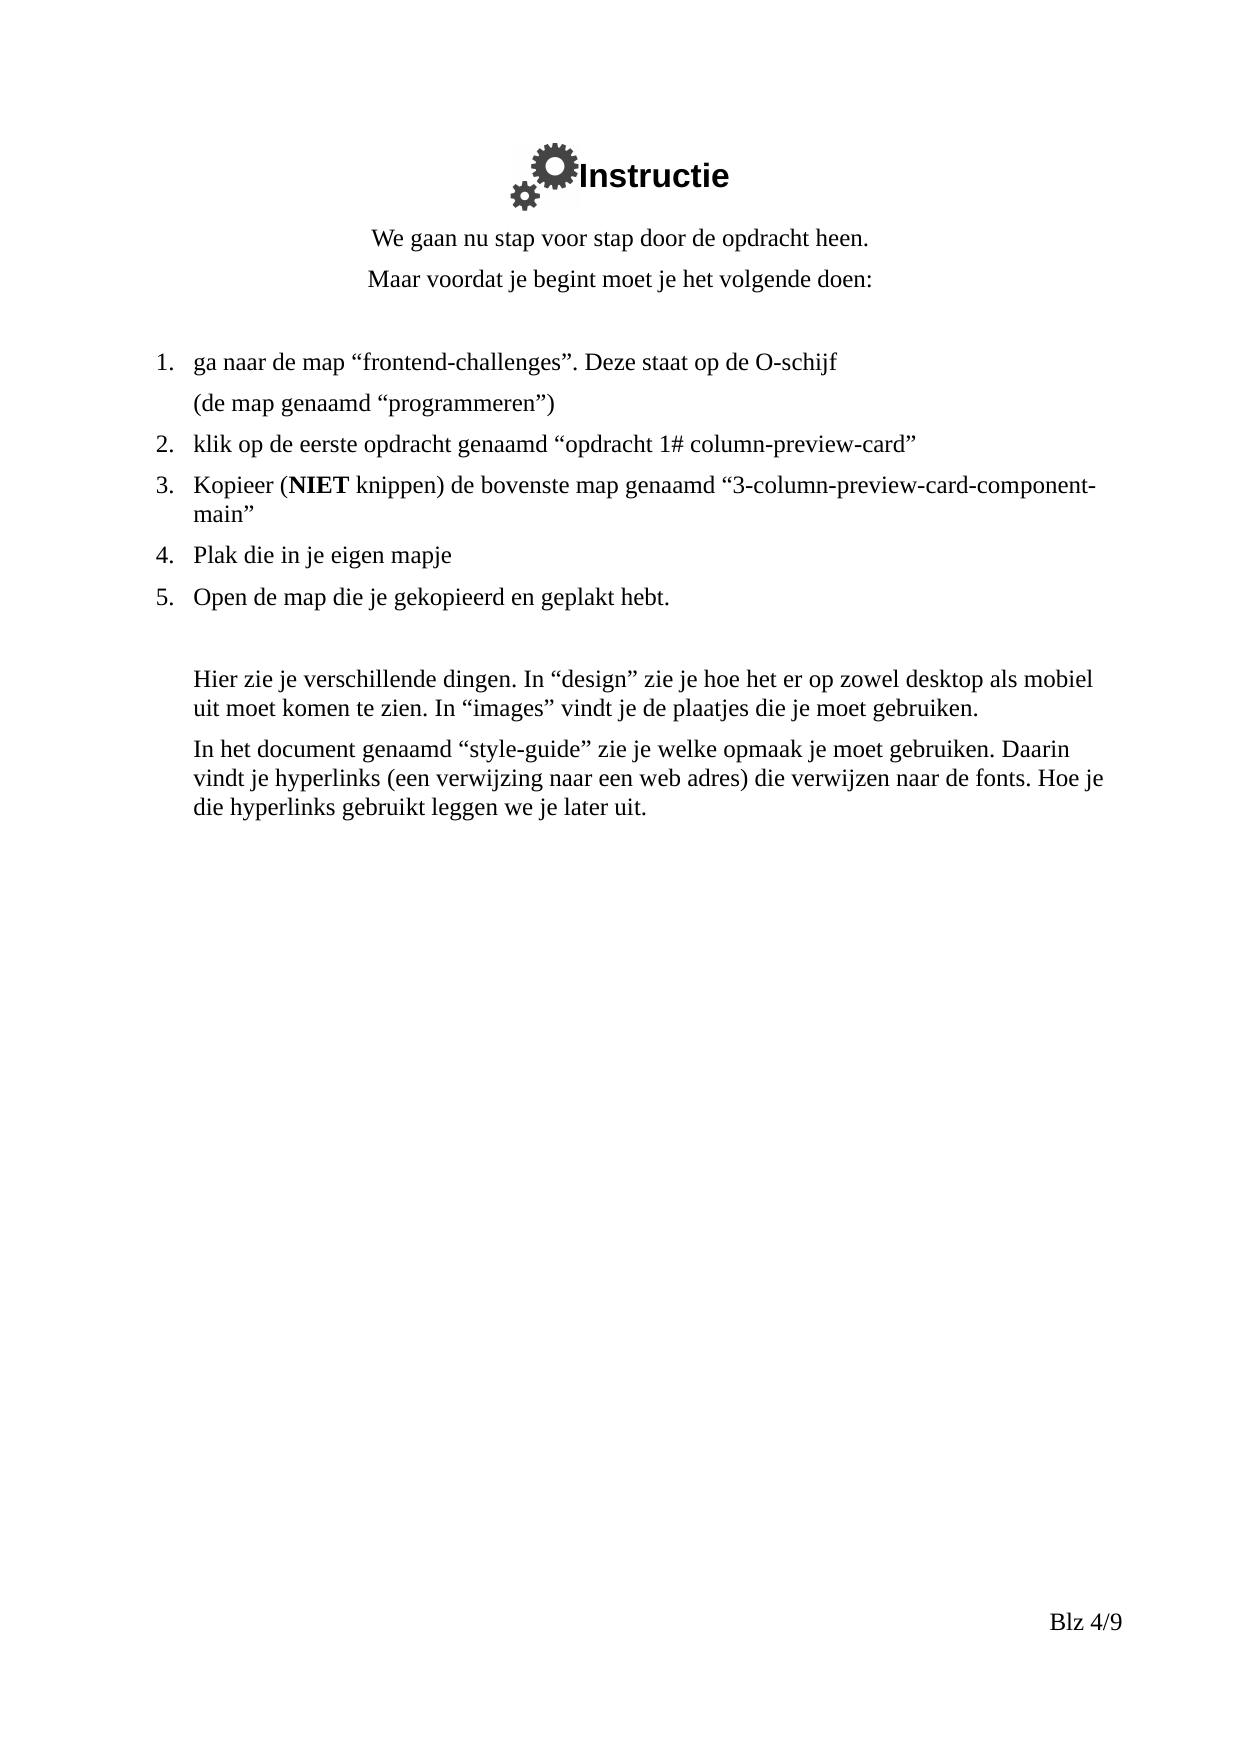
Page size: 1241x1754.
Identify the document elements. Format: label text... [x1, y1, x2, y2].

list Kopieer (NIET knippen) de bovenste map genaamd “3-column-preview-card-component-main” [156, 471, 1122, 528]
list Plak die in je eigen mapje [156, 541, 1122, 569]
text We gaan nu stap voor stap door de opdracht heen. [118, 223, 1122, 252]
text Maar voordat je begint moet je het volgende doen: [118, 264, 1122, 293]
list (de map genaamd “programmeren”) [156, 388, 1122, 417]
list Hier zie je verschillende dingen. In “design” zie je hoe het er op zowel desktop als mobiel uit moet komen te zien. In “images” vindt je de plaatjes die je moet gebruiken. [156, 664, 1122, 722]
list ga naar de map “frontend-challenges”. Deze staat op de O-schijf [156, 347, 1122, 376]
subtitle [118, 143, 510, 211]
list klik op de eerste opdracht genaamd “opdracht 1# column-preview-card” [156, 429, 1122, 458]
list In het document genaamd “style-guide” zie je welke opmaak je moet gebruiken. Daarin vindt je hyperlinks (een verwijzing naar een web adres) die verwijzen naar de fonts. Hoe je die hyperlinks gebruikt leggen we je later uit. [156, 734, 1122, 821]
list Open de map die je gekopieerd en geplakt hebt. [156, 582, 1122, 611]
picture [510, 143, 579, 211]
subtitle Instructie [579, 143, 1122, 211]
